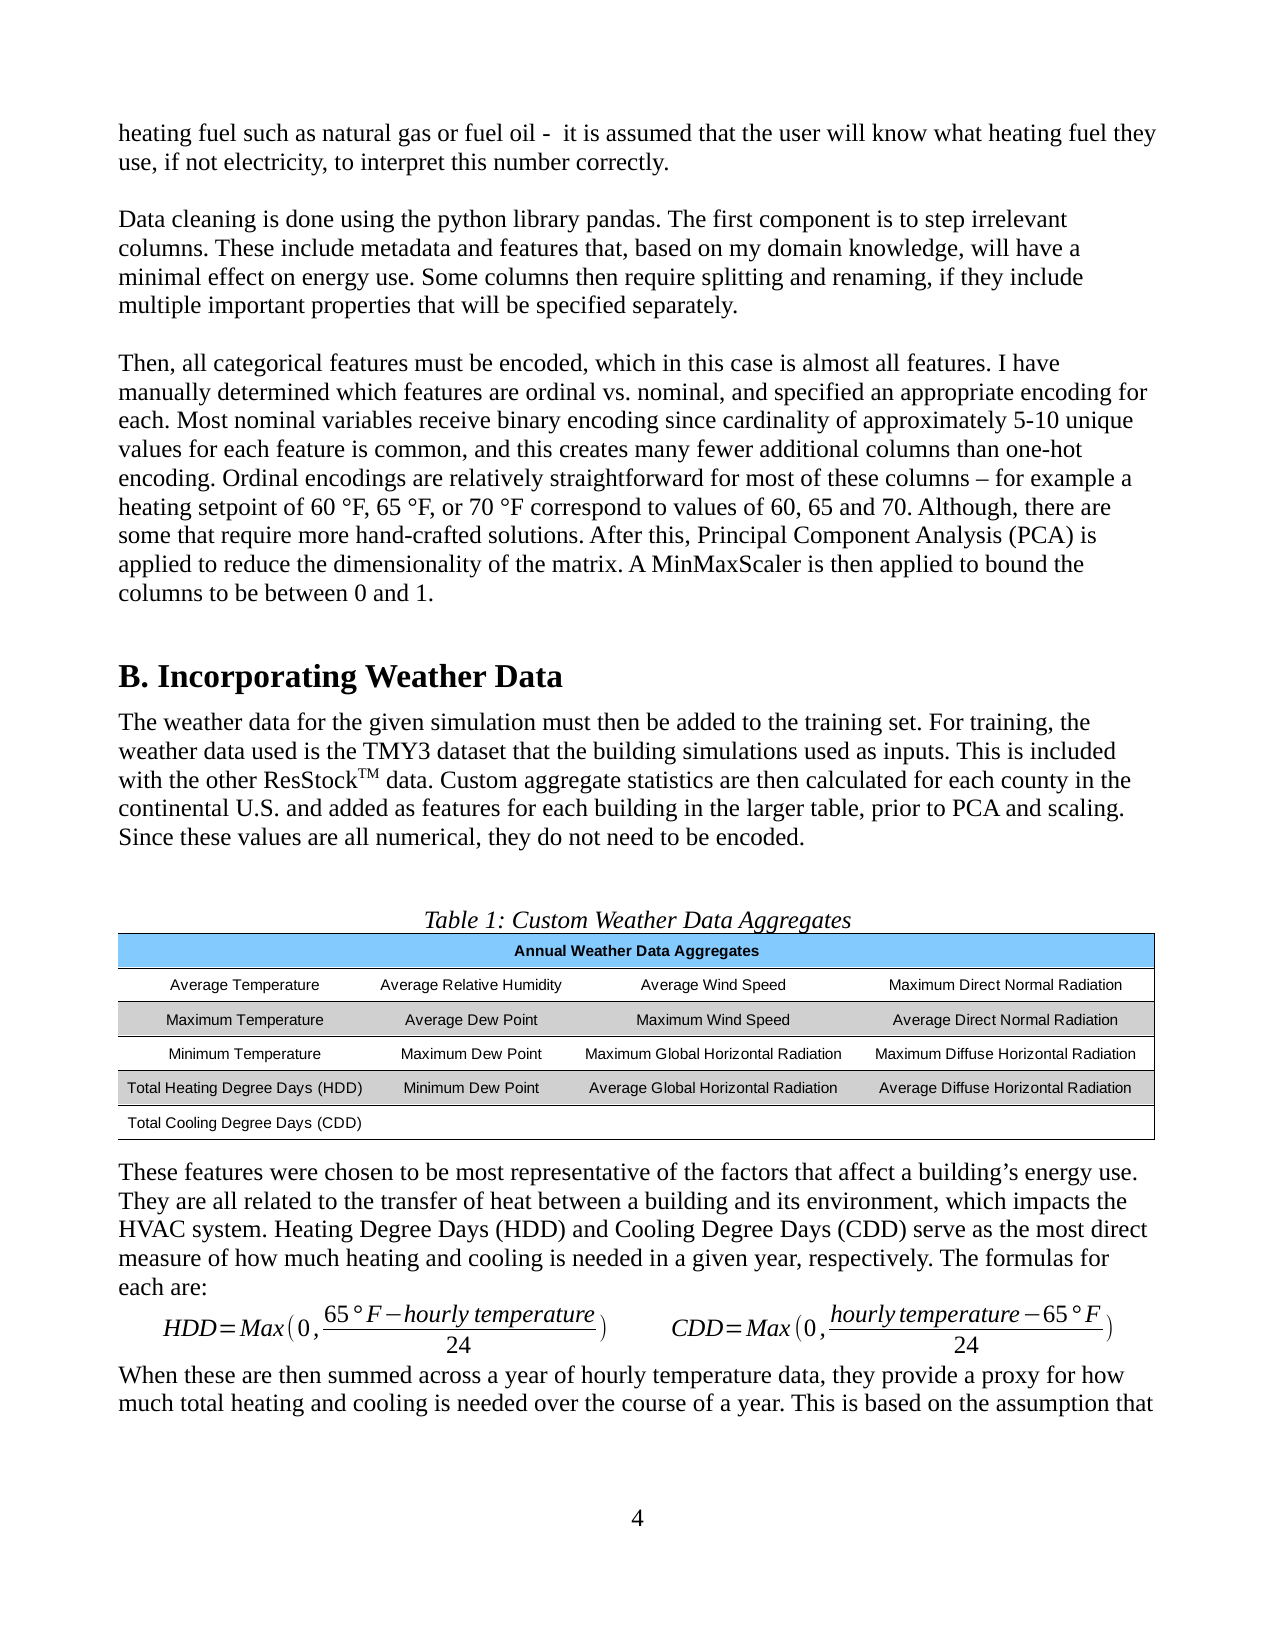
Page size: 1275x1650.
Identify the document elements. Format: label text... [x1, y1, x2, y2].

text Table 1: Custom Weather Data Aggregates [118, 905, 1157, 933]
subtitle B. Incorporating Weather Data [118, 656, 1157, 695]
text The weather data for the given simulation must then be added to the training set. For training, the weather data used is the TMY3 dataset that the building simulations used as inputs. This is included with the other ResStockTM data. Custom aggregate statistics are then calculated for each county in the continental U.S. and added as features for each building in the larger table, prior to PCA and scaling. Since these values are all numerical, they do not need to be encoded. [118, 707, 1157, 851]
text When these are then summed across a year of hourly temperature data, they provide a proxy for how much total heating and cooling is needed over the course of a year. This is based on the assumption that no conditioning is required at an outdoor temperature of 65 °F, and the load scales linearly with temperature from that point. [118, 1329, 1157, 1417]
text These features were chosen to be most representative of the factors that affect a building’s energy use. They are all related to the transfer of heat between a building and its environment, which impacts the HVAC system. Heating Degree Days (HDD) and Cooling Degree Days (CDD) serve as the most direct measure of how much heating and cooling is needed in a given year, respectively. The formulas for each are: [118, 1157, 1157, 1301]
text Then, all categorical features must be encoded, which in this case is almost all features. I have manually determined which features are ordinal vs. nominal, and specified an appropriate encoding for each. Most nominal variables receive binary encoding since cardinality of approximately 5-10 unique values for each feature is common, and this creates many fewer additional columns than one-hot encoding. Ordinal encodings are relatively straightforward for most of these columns – for example a heating setpoint of 60 °F, 65 °F, or 70 °F correspond to values of 60, 65 and 70. Although, there are some that require more hand-crafted solutions. After this, Principal Component Analysis (PCA) is applied to reduce the dimensionality of the matrix. A MinMaxScaler is then applied to bound the columns to be between 0 and 1. [118, 348, 1157, 607]
text heating fuel such as natural gas or fuel oil - it is assumed that the user will know what heating fuel they use, if not electricity, to interpret this number correctly. [118, 118, 1157, 176]
text Data cleaning is done using the python library pandas. The first component is to step irrelevant columns. These include metadata and features that, based on my domain knowledge, will have a minimal effect on energy use. Some columns then require splitting and renaming, if they include multiple important properties that will be specified separately. [118, 204, 1157, 319]
